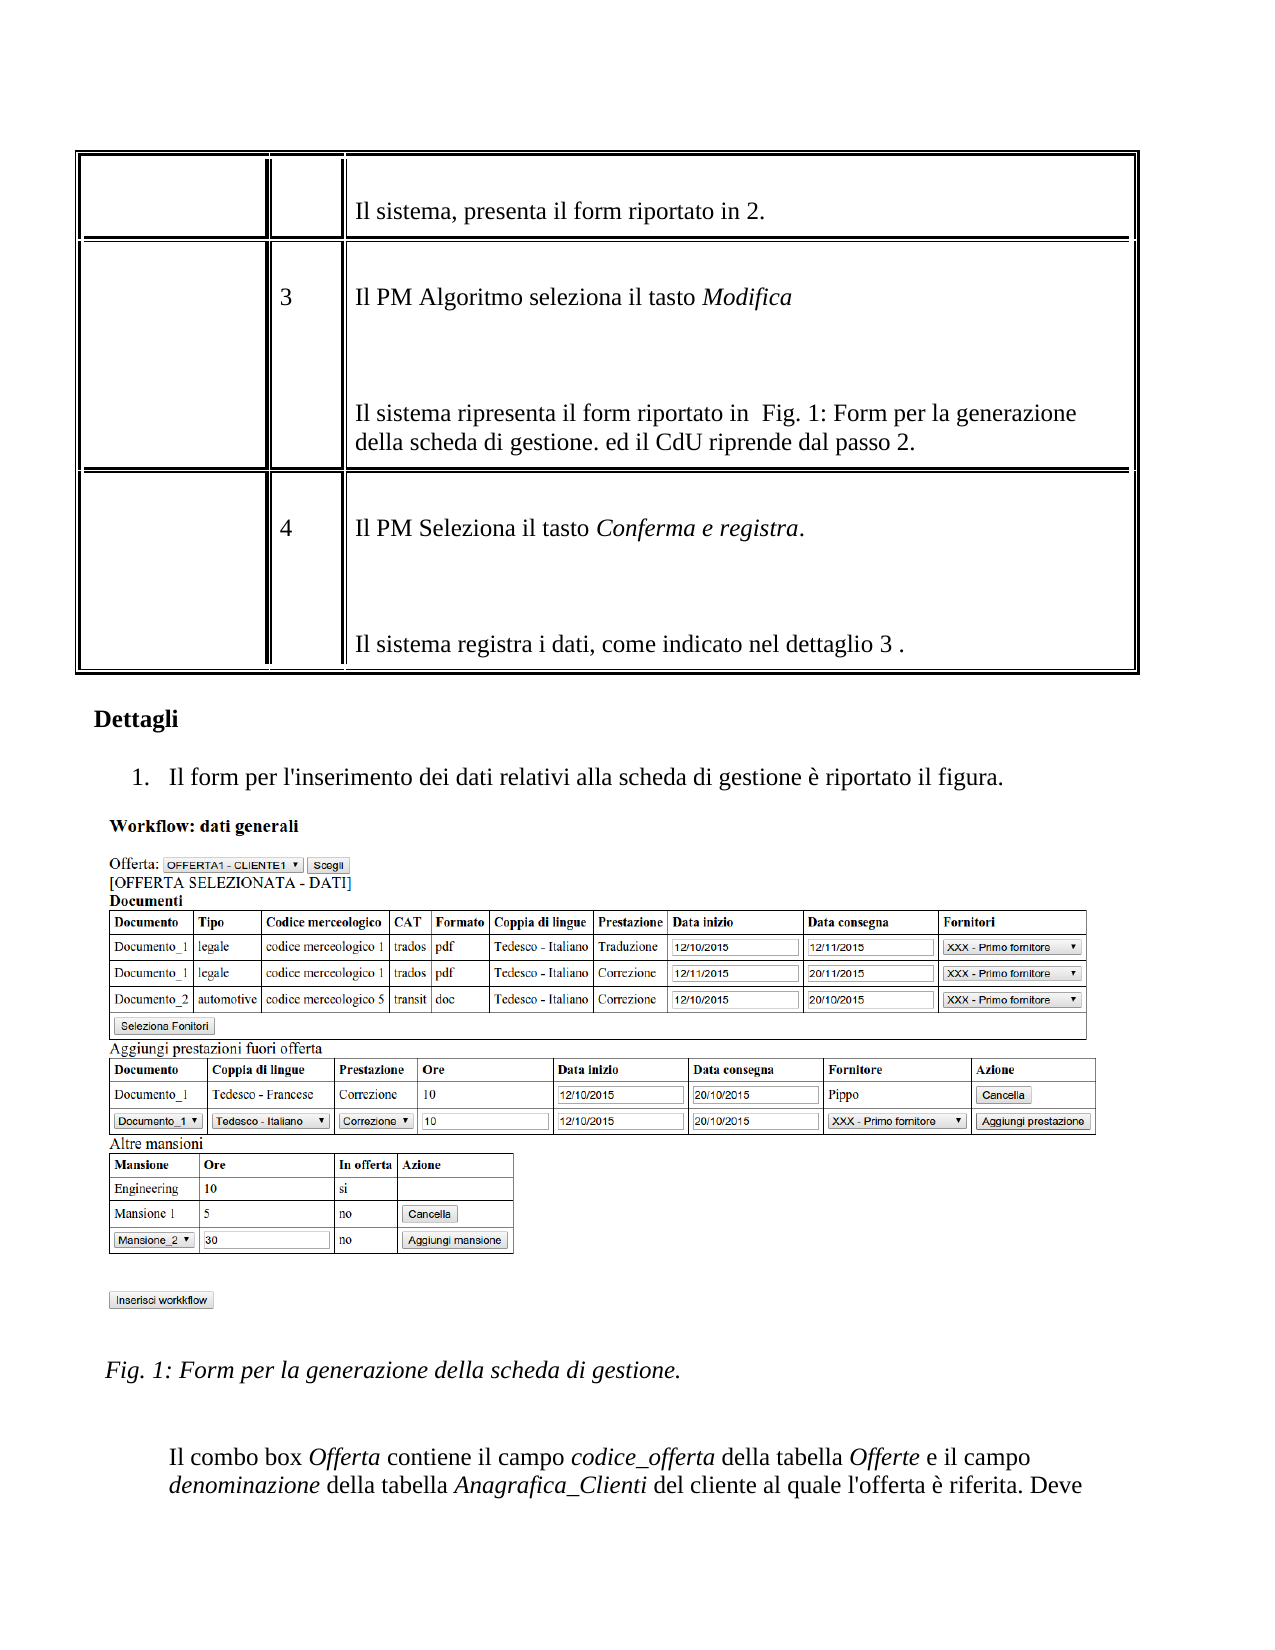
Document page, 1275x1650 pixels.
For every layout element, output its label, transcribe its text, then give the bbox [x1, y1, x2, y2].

text Il combo box Offerta contiene il campo codice_offerta della tabella Offerte e il campo denominazione della tabella Anagrafica_Clienti del cliente al quale l'offerta è riferita. Deve [169, 1442, 1134, 1499]
table_cell Il PM Algoritmo seleziona il tasto Modifica Il sistema ripresenta il form riportato in Fig. 1: Form per la generazione della scheda di gestione. ed il CdU riprende dal passo 2. [344, 236, 1137, 467]
list Il form per l'inserimento dei dati relativi alla scheda di gestione è riportato il figura. [131, 762, 1134, 791]
text Dettagli [94, 704, 1134, 733]
table_cell [81, 156, 268, 236]
table_cell 4 [269, 467, 344, 668]
text Fig. 1: Form per la generazione della scheda di gestione. [105, 1355, 1117, 1384]
table_cell [269, 152, 344, 236]
table_cell [78, 467, 268, 668]
picture [104, 812, 1118, 1314]
table_cell Il sistema, presenta il form riportato in 2. [344, 152, 1137, 236]
table_cell [78, 236, 268, 467]
table_cell 3 [272, 242, 341, 467]
table_cell Il PM Seleziona il tasto Conferma e registra. Il sistema registra i dati, come indicato nel dettaglio 3 . [344, 467, 1137, 668]
